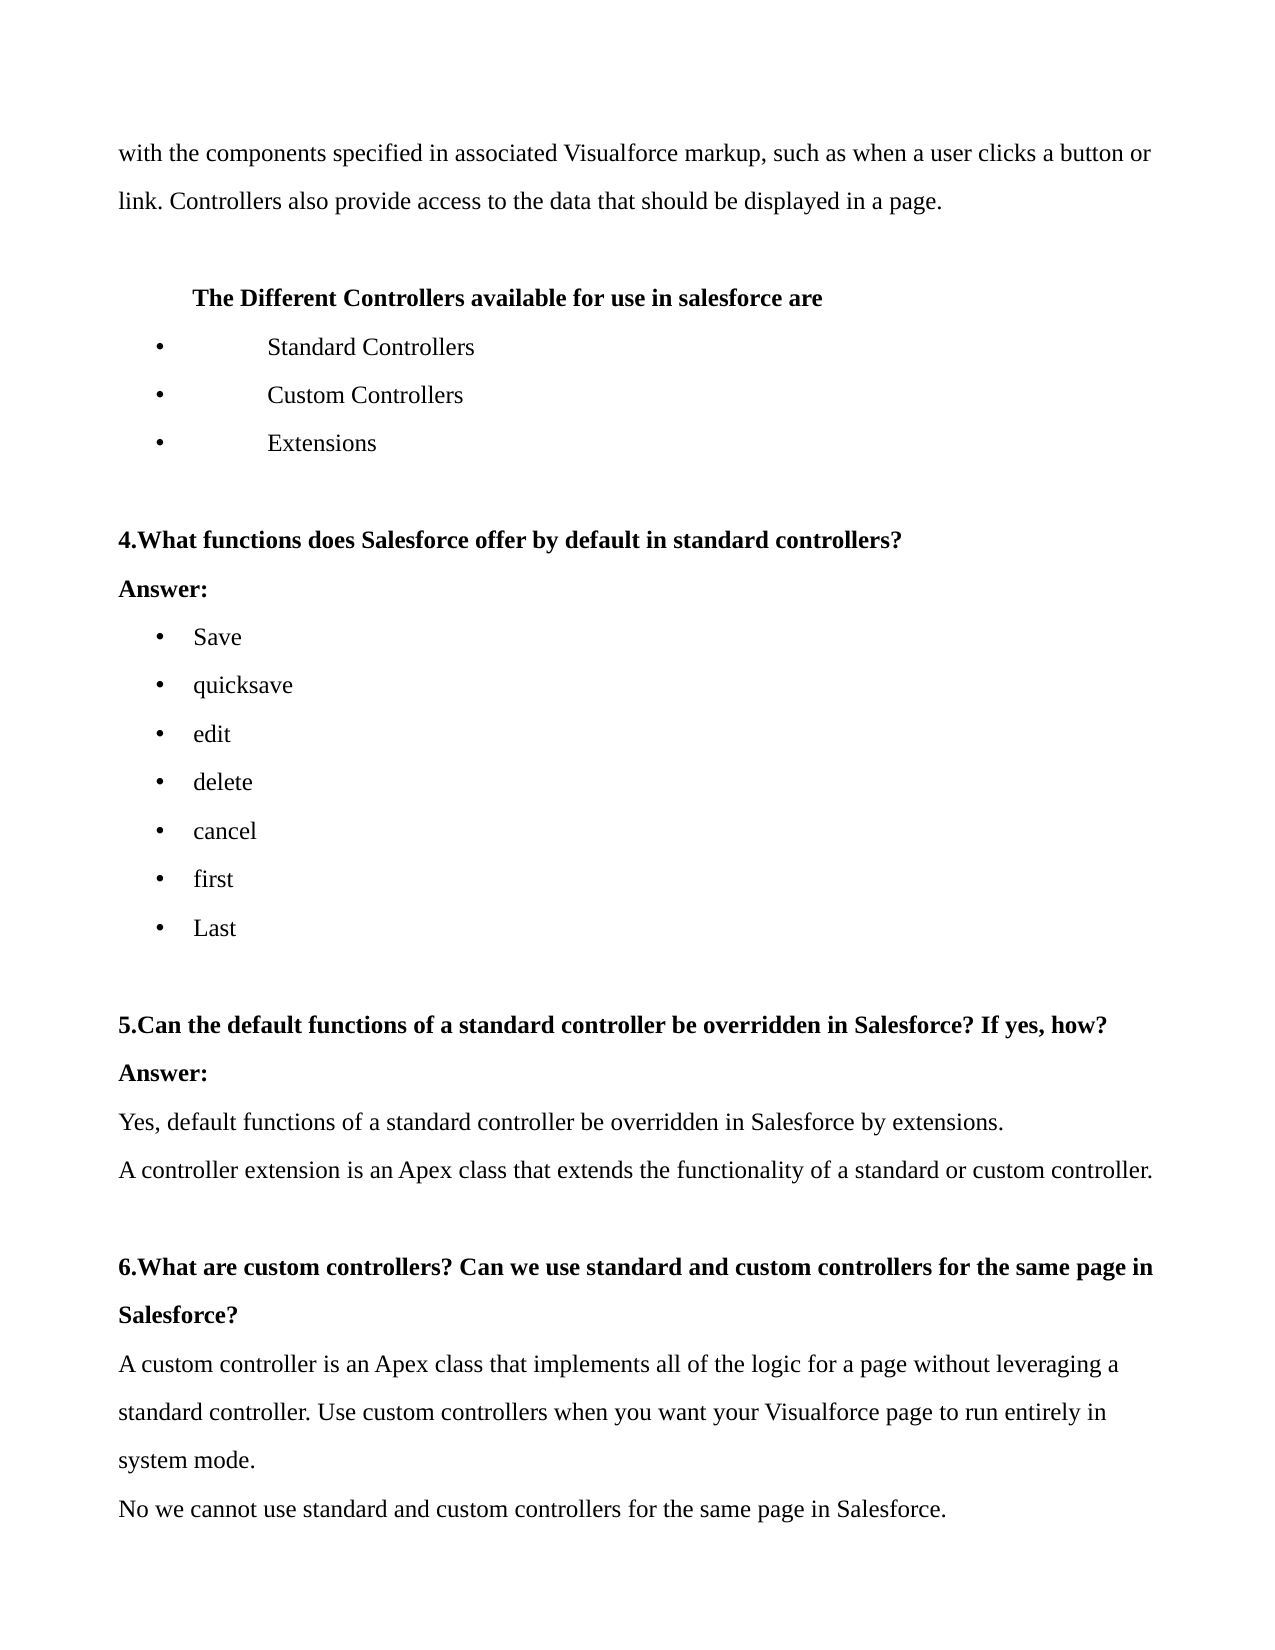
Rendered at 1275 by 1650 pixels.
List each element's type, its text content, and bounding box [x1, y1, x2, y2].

text 4.What functions does Salesforce offer by default in standard controllers? [118, 506, 1157, 554]
text The Different Controllers available for use in salesforce are [118, 263, 1157, 312]
list delete [156, 748, 1157, 796]
text 5.Can the default functions of a standard controller be overridden in Salesforce? If yes, how? [118, 990, 1157, 1038]
list cancel [156, 796, 1157, 845]
text 6.What are custom controllers? Can we use standard and custom controllers for the same page in Salesforce? [118, 1232, 1157, 1329]
text Yes, default functions of a standard controller be overridden in Salesforce by extensions. [118, 1087, 1157, 1135]
list edit [156, 699, 1157, 748]
text A controller extension is an Apex class that extends the functionality of a standard or custom controller. [118, 1135, 1157, 1184]
list first [156, 845, 1157, 893]
list Save [156, 602, 1157, 651]
text No we cannot use standard and custom controllers for the same page in Salesforce. [118, 1474, 1157, 1523]
text A custom controller is an Apex class that implements all of the logic for a page without leveraging a standard controller. Use custom controllers when you want your Visualforce page to run entirely in system mode. [118, 1329, 1157, 1474]
list Last [156, 893, 1157, 942]
text Answer: [118, 1038, 1157, 1087]
list Extensions [156, 409, 1157, 457]
text with the components specified in associated Visualforce markup, such as when a user clicks a button or link. Controllers also provide access to the data that should be displayed in a page. [118, 118, 1157, 215]
list Custom Controllers [156, 360, 1157, 409]
list Standard Controllers [156, 312, 1157, 360]
text Answer: [118, 554, 1157, 602]
list quicksave [156, 651, 1157, 699]
